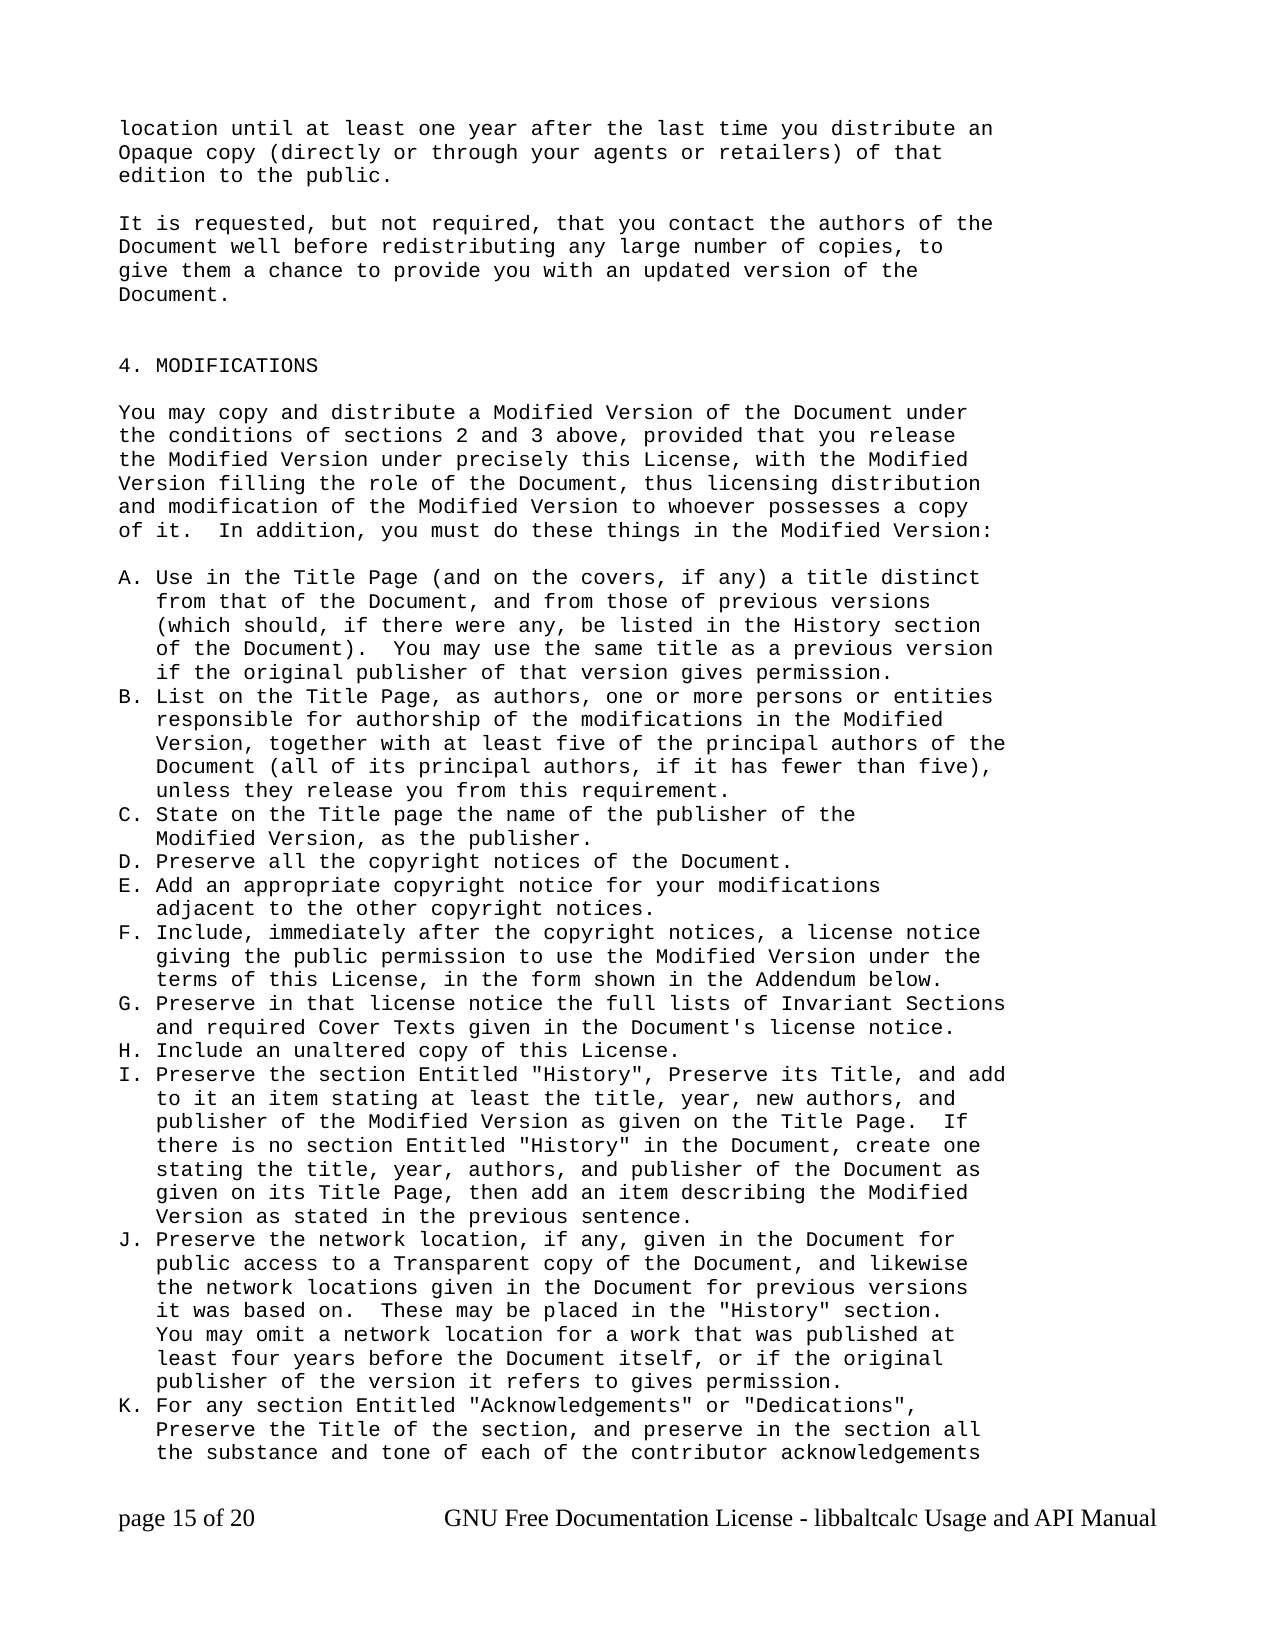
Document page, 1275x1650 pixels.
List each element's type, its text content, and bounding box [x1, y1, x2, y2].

text adjacent to the other copyright notices. [118, 898, 1157, 922]
text It is requested, but not required, that you contact the authors of the [118, 213, 1157, 236]
text H. Include an unaltered copy of this License. [118, 1040, 1157, 1064]
text it was based on. These may be placed in the "History" section. [118, 1300, 1157, 1324]
text edition to the public. [118, 165, 1157, 189]
text of the Document). You may use the same title as a previous version [118, 638, 1157, 662]
text A. Use in the Title Page (and on the covers, if any) a title distinct [118, 567, 1157, 591]
text of it. In addition, you must do these things in the Modified Version: [118, 520, 1157, 544]
text terms of this License, in the form shown in the Addendum below. [118, 969, 1157, 993]
text J. Preserve the network location, if any, given in the Document for [118, 1229, 1157, 1253]
text Version, together with at least five of the principal authors of the [118, 733, 1157, 757]
text Document (all of its principal authors, if it has fewer than five), [118, 757, 1157, 780]
text Preserve the Title of the section, and preserve in the section all [118, 1419, 1157, 1442]
text and modification of the Modified Version to whoever possesses a copy [118, 496, 1157, 520]
text publisher of the Modified Version as given on the Title Page. If [118, 1111, 1157, 1135]
text location until at least one year after the last time you distribute an [118, 118, 1157, 142]
text public access to a Transparent copy of the Document, and likewise [118, 1253, 1157, 1277]
text B. List on the Title Page, as authors, one or more persons or entities [118, 686, 1157, 709]
text and required Cover Texts given in the Document's license notice. [118, 1017, 1157, 1040]
text Version as stated in the previous sentence. [118, 1206, 1157, 1229]
text the Modified Version under precisely this License, with the Modified [118, 449, 1157, 473]
text You may omit a network location for a work that was published at [118, 1324, 1157, 1348]
text unless they release you from this requirement. [118, 780, 1157, 804]
text Opaque copy (directly or through your agents or retailers) of that [118, 142, 1157, 165]
text D. Preserve all the copyright notices of the Document. [118, 851, 1157, 875]
text least four years before the Document itself, or if the original [118, 1348, 1157, 1371]
text K. For any section Entitled "Acknowledgements" or "Dedications", [118, 1395, 1157, 1419]
text there is no section Entitled "History" in the Document, create one [118, 1135, 1157, 1158]
text (which should, if there were any, be listed in the History section [118, 615, 1157, 638]
text publisher of the version it refers to gives permission. [118, 1371, 1157, 1395]
text the substance and tone of each of the contributor acknowledgements [118, 1442, 1157, 1466]
text 4. MODIFICATIONS [118, 354, 1157, 378]
text C. State on the Title page the name of the publisher of the [118, 804, 1157, 827]
text the network locations given in the Document for previous versions [118, 1277, 1157, 1300]
text if the original publisher of that version gives permission. [118, 662, 1157, 686]
text Document well before redistributing any large number of copies, to [118, 236, 1157, 260]
text Version filling the role of the Document, thus licensing distribution [118, 473, 1157, 496]
text give them a chance to provide you with an updated version of the [118, 260, 1157, 284]
text F. Include, immediately after the copyright notices, a license notice [118, 922, 1157, 946]
text to it an item stating at least the title, year, new authors, and [118, 1088, 1157, 1111]
text Document. [118, 284, 1157, 307]
text given on its Title Page, then add an item describing the Modified [118, 1182, 1157, 1206]
text responsible for authorship of the modifications in the Modified [118, 709, 1157, 733]
text Modified Version, as the publisher. [118, 827, 1157, 851]
text stating the title, year, authors, and publisher of the Document as [118, 1158, 1157, 1182]
text You may copy and distribute a Modified Version of the Document under [118, 402, 1157, 426]
text from that of the Document, and from those of previous versions [118, 591, 1157, 615]
text E. Add an appropriate copyright notice for your modifications [118, 875, 1157, 898]
text I. Preserve the section Entitled "History", Preserve its Title, and add [118, 1064, 1157, 1088]
text giving the public permission to use the Modified Version under the [118, 946, 1157, 969]
text G. Preserve in that license notice the full lists of Invariant Sections [118, 993, 1157, 1017]
text the conditions of sections 2 and 3 above, provided that you release [118, 426, 1157, 449]
